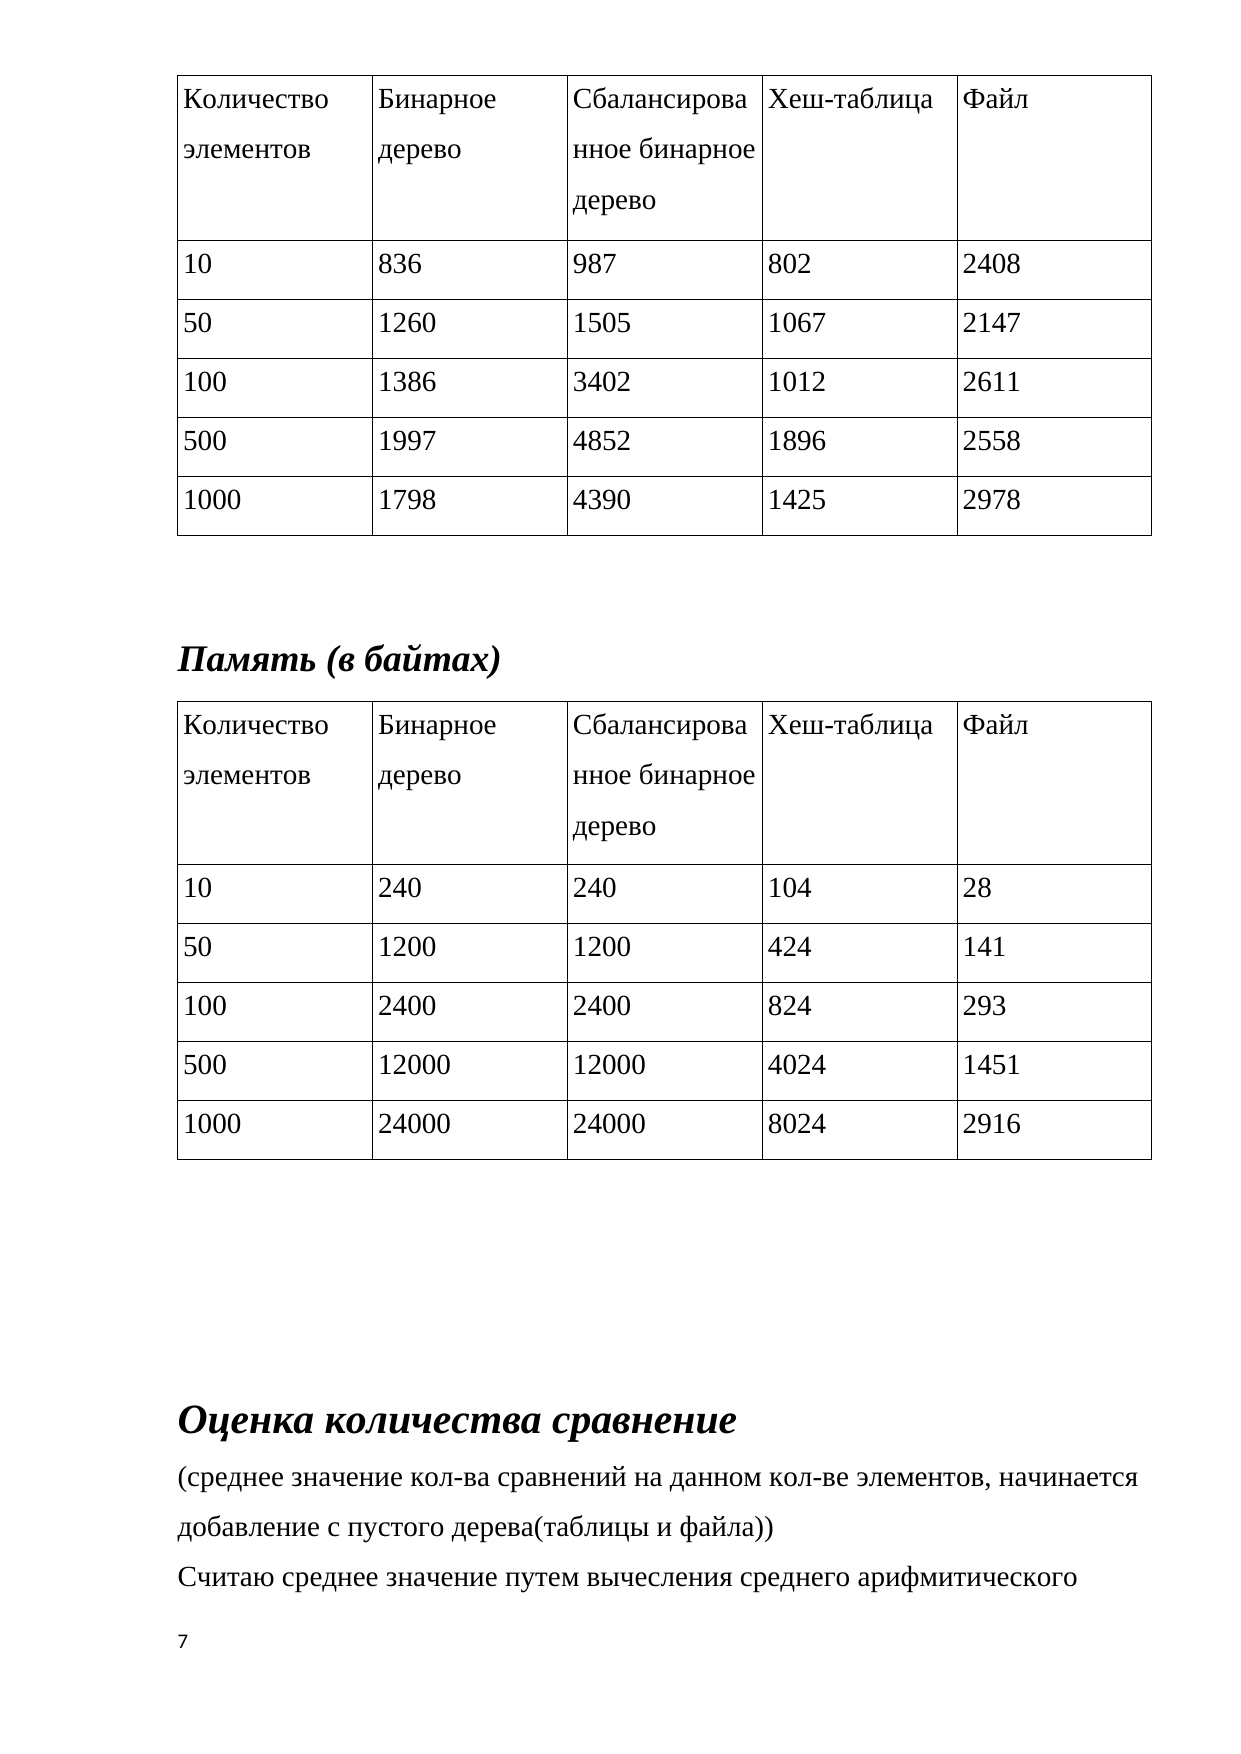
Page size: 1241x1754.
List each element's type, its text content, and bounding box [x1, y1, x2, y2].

table_cell 1200 [373, 924, 567, 982]
table_cell 1200 [568, 924, 762, 982]
table_cell 987 [568, 241, 762, 299]
table_cell 2916 [958, 1101, 1151, 1159]
table_cell 12000 [373, 1042, 567, 1100]
table_cell 1000 [178, 477, 372, 535]
table_cell 2408 [958, 241, 1151, 299]
table_header Количество элементов [178, 76, 372, 240]
table_cell 2400 [568, 983, 762, 1041]
table_cell 50 [178, 924, 372, 982]
table_cell 4024 [763, 1042, 957, 1100]
table_header Количество элементов [178, 702, 372, 864]
table_cell 240 [373, 865, 567, 923]
table_cell 1997 [373, 418, 567, 476]
table_cell 100 [178, 983, 372, 1041]
table_cell 2978 [958, 477, 1151, 535]
table_cell 2558 [958, 418, 1151, 476]
table_cell 293 [958, 983, 1151, 1041]
table_cell 2400 [373, 983, 567, 1041]
table_cell 1067 [763, 300, 957, 358]
table_cell 1386 [373, 359, 567, 417]
table_cell 424 [763, 924, 957, 982]
text Память (в байтах) [177, 636, 1152, 679]
table_cell 240 [568, 865, 762, 923]
table_header Сбалансированное бинарное дерево [568, 702, 762, 864]
table_cell 104 [763, 865, 957, 923]
table_cell 1260 [373, 300, 567, 358]
table_cell 8024 [763, 1101, 957, 1159]
table_cell 500 [178, 1042, 372, 1100]
table_cell 802 [763, 241, 957, 299]
table_header Файл [958, 702, 1151, 864]
table_header Хеш-таблица [763, 76, 957, 240]
table_cell 3402 [568, 359, 762, 417]
table_cell 4390 [568, 477, 762, 535]
table_cell 1505 [568, 300, 762, 358]
table_cell 1425 [763, 477, 957, 535]
table_cell 2611 [958, 359, 1151, 417]
table_header Сбалансированное бинарное дерево [568, 76, 762, 240]
table_cell 100 [178, 359, 372, 417]
table_cell 836 [373, 241, 567, 299]
table_cell 1000 [178, 1101, 372, 1159]
table_cell 1896 [763, 418, 957, 476]
table_header Бинарное дерево [373, 702, 567, 864]
table_cell 10 [178, 241, 372, 299]
table_cell 2147 [958, 300, 1151, 358]
table_cell 24000 [373, 1101, 567, 1159]
table_cell 50 [178, 300, 372, 358]
table_cell 1012 [763, 359, 957, 417]
table_header Файл [958, 76, 1151, 240]
table_cell 10 [178, 865, 372, 923]
table_cell 1798 [373, 477, 567, 535]
text Оценка количества сравнение (среднее значение кол-ва сравнений на данном кол-ве элементов, начинается добавление с пустого дерева(таблицы и файла)) Считаю среднее значение путем вычесления среднего арифмитического [177, 1332, 1152, 1593]
table_cell 28 [958, 865, 1151, 923]
table_cell 824 [763, 983, 957, 1041]
table_header Бинарное дерево [373, 76, 567, 240]
table_cell 1451 [958, 1042, 1151, 1100]
table_cell 500 [178, 418, 372, 476]
table_cell 141 [958, 924, 1151, 982]
table_cell 12000 [568, 1042, 762, 1100]
table_cell 24000 [568, 1101, 762, 1159]
table_header Хеш-таблица [763, 702, 957, 864]
table_cell 4852 [568, 418, 762, 476]
